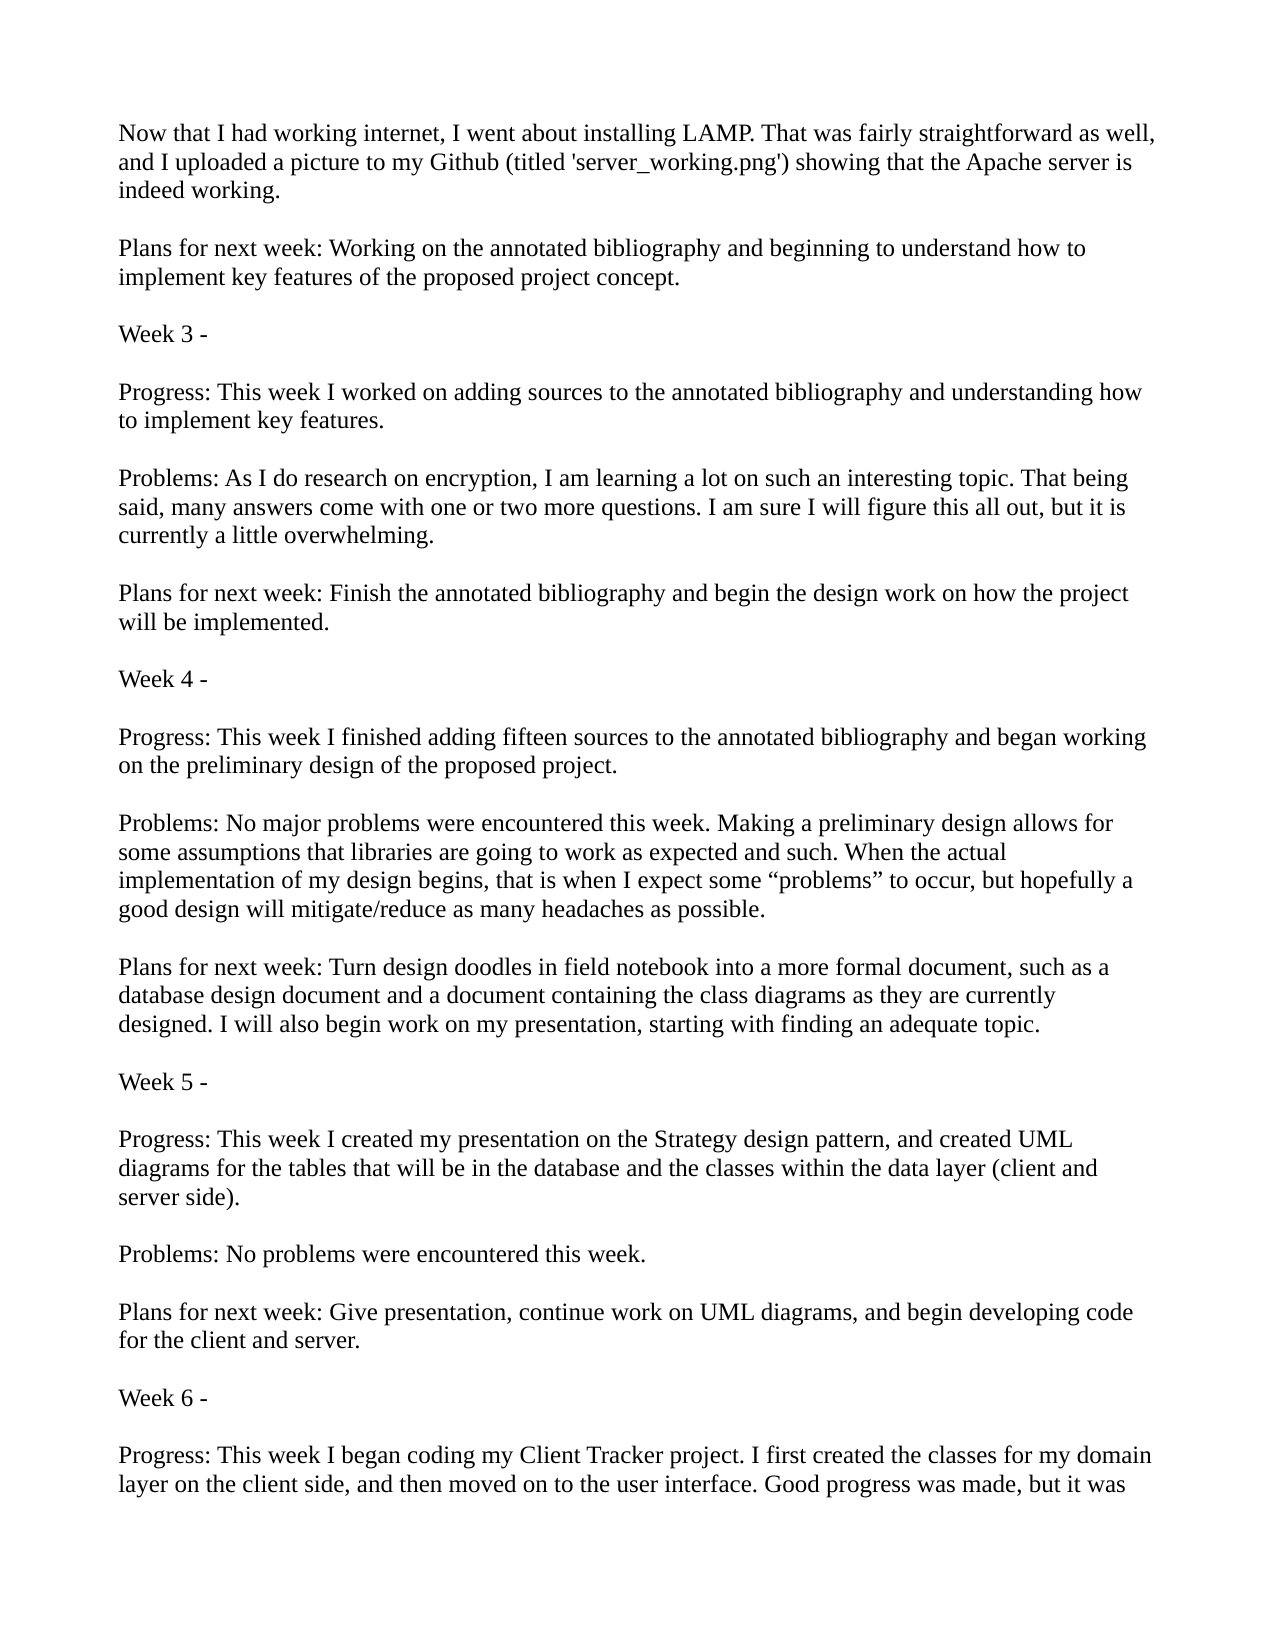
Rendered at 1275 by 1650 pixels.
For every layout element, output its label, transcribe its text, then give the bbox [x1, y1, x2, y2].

text Plans for next week: Give presentation, continue work on UML diagrams, and begin developing code for the client and server. [118, 1297, 1157, 1354]
text Plans for next week: Turn design doodles in field notebook into a more formal document, such as a database design document and a document containing the class diagrams as they are currently designed. I will also begin work on my presentation, starting with finding an adequate topic. [118, 952, 1157, 1038]
text Progress: This week I worked on adding sources to the annotated bibliography and understanding how to implement key features. [118, 377, 1157, 434]
text Progress: This week I created my presentation on the Strategy design pattern, and created UML diagrams for the tables that will be in the database and the classes within the data layer (client and server side). [118, 1124, 1157, 1211]
text Problems: As I do research on encryption, I am learning a lot on such an interesting topic. That being said, many answers come with one or two more questions. I am sure I will figure this all out, but it is currently a little overwhelming. [118, 463, 1157, 549]
text Plans for next week: Working on the annotated bibliography and beginning to understand how to implement key features of the proposed project concept. [118, 233, 1157, 291]
text Week 4 - [118, 664, 1157, 693]
text Week 6 - [118, 1383, 1157, 1412]
text Progress: This week I began coding my Client Tracker project. I first created the classes for my domain layer on the client side, and then moved on to the user interface. Good progress was made, but it was [118, 1441, 1157, 1498]
text Plans for next week: Finish the annotated bibliography and begin the design work on how the project will be implemented. [118, 578, 1157, 636]
text Problems: No major problems were encountered this week. Making a preliminary design allows for some assumptions that libraries are going to work as expected and such. When the actual implementation of my design begins, that is when I expect some “problems” to occur, but hopefully a good design will mitigate/reduce as many headaches as possible. [118, 808, 1157, 923]
text Week 3 - [118, 319, 1157, 348]
text Problems: No problems were encountered this week. [118, 1239, 1157, 1268]
text Now that I had working internet, I went about installing LAMP. That was fairly straightforward as well, and I uploaded a picture to my Github (titled 'server_working.png') showing that the Apache server is indeed working. [118, 118, 1157, 204]
text Progress: This week I finished adding fifteen sources to the annotated bibliography and began working on the preliminary design of the proposed project. [118, 722, 1157, 779]
text Week 5 - [118, 1067, 1157, 1096]
